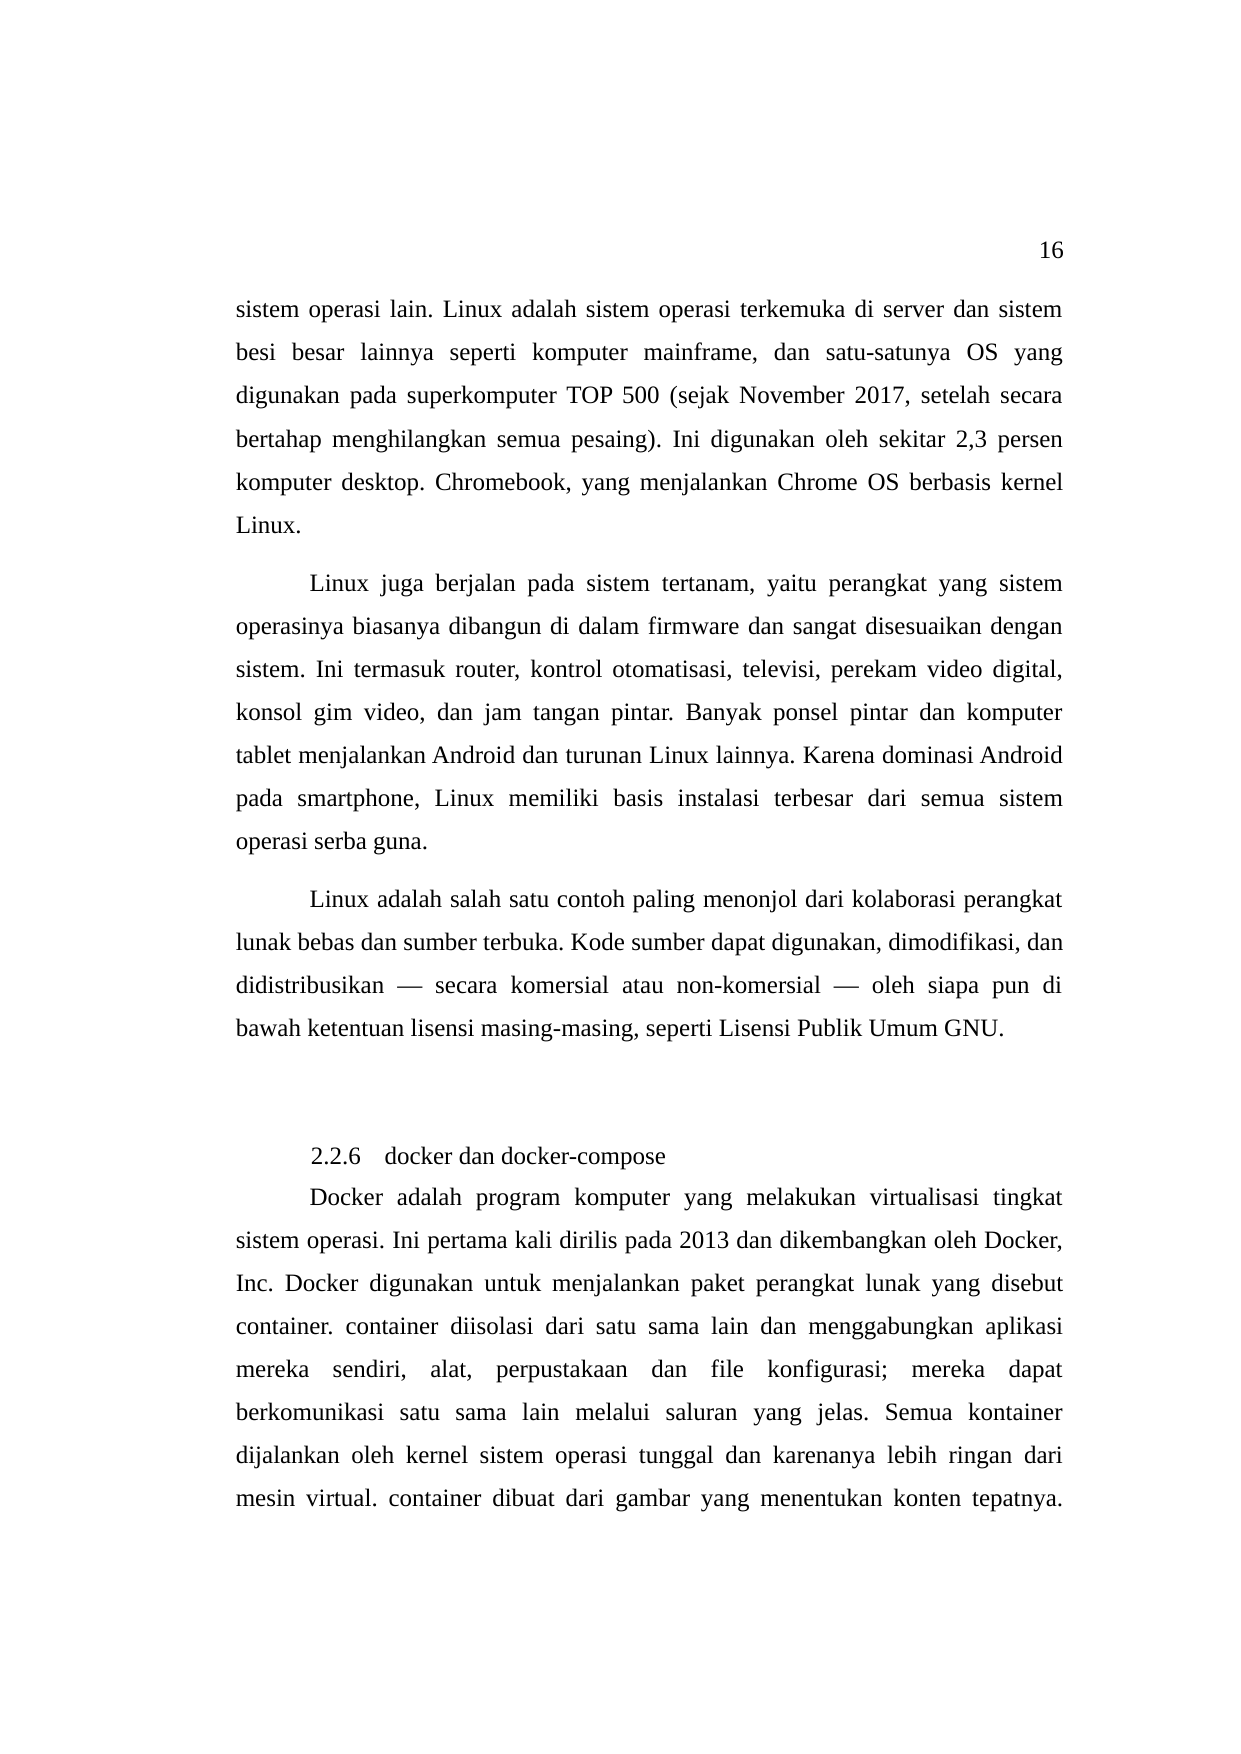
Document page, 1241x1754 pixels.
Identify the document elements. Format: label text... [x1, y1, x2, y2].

text sistem operasi lain. Linux adalah sistem operasi terkemuka di server dan sistem besi besar lainnya seperti komputer mainframe, dan satu-satunya OS yang digunakan pada superkomputer TOP 500 (sejak November 2017, setelah secara bertahap menghilangkan semua pesaing). Ini digunakan oleh sekitar 2,3 persen komputer desktop. Chromebook, yang menjalankan Chrome OS berbasis kernel Linux. [236, 294, 1063, 539]
text Linux juga berjalan pada sistem tertanam, yaitu perangkat yang sistem operasinya biasanya dibangun di dalam firmware dan sangat disesuaikan dengan sistem. Ini termasuk router, kontrol otomatisasi, televisi, perekam video digital, konsol gim video, dan jam tangan pintar. Banyak ponsel pintar dan komputer tablet menjalankan Android dan turunan Linux lainnya. Karena dominasi Android pada smartphone, Linux memiliki basis instalasi terbesar dari semua sistem operasi serba guna. [236, 568, 1063, 855]
text Docker adalah program komputer yang melakukan virtualisasi tingkat sistem operasi. Ini pertama kali dirilis pada 2013 dan dikembangkan oleh Docker, Inc. Docker digunakan untuk menjalankan paket perangkat lunak yang disebut container. container diisolasi dari satu sama lain dan menggabungkan aplikasi mereka sendiri, alat, perpustakaan dan file konfigurasi; mereka dapat berkomunikasi satu sama lain melalui saluran yang jelas. Semua kontainer dijalankan oleh kernel sistem operasi tunggal dan karenanya lebih ringan dari mesin virtual. container dibuat dari gambar yang menentukan konten tepatnya. [236, 1182, 1063, 1512]
subtitle docker dan docker-compose [311, 1141, 1063, 1169]
text Linux adalah salah satu contoh paling menonjol dari kolaborasi perangkat lunak bebas dan sumber terbuka. Kode sumber dapat digunakan, dimodifikasi, dan didistribusikan — secara komersial atau non-komersial — oleh siapa pun di bawah ketentuan lisensi masing-masing, seperti Lisensi Publik Umum GNU. [236, 884, 1063, 1042]
